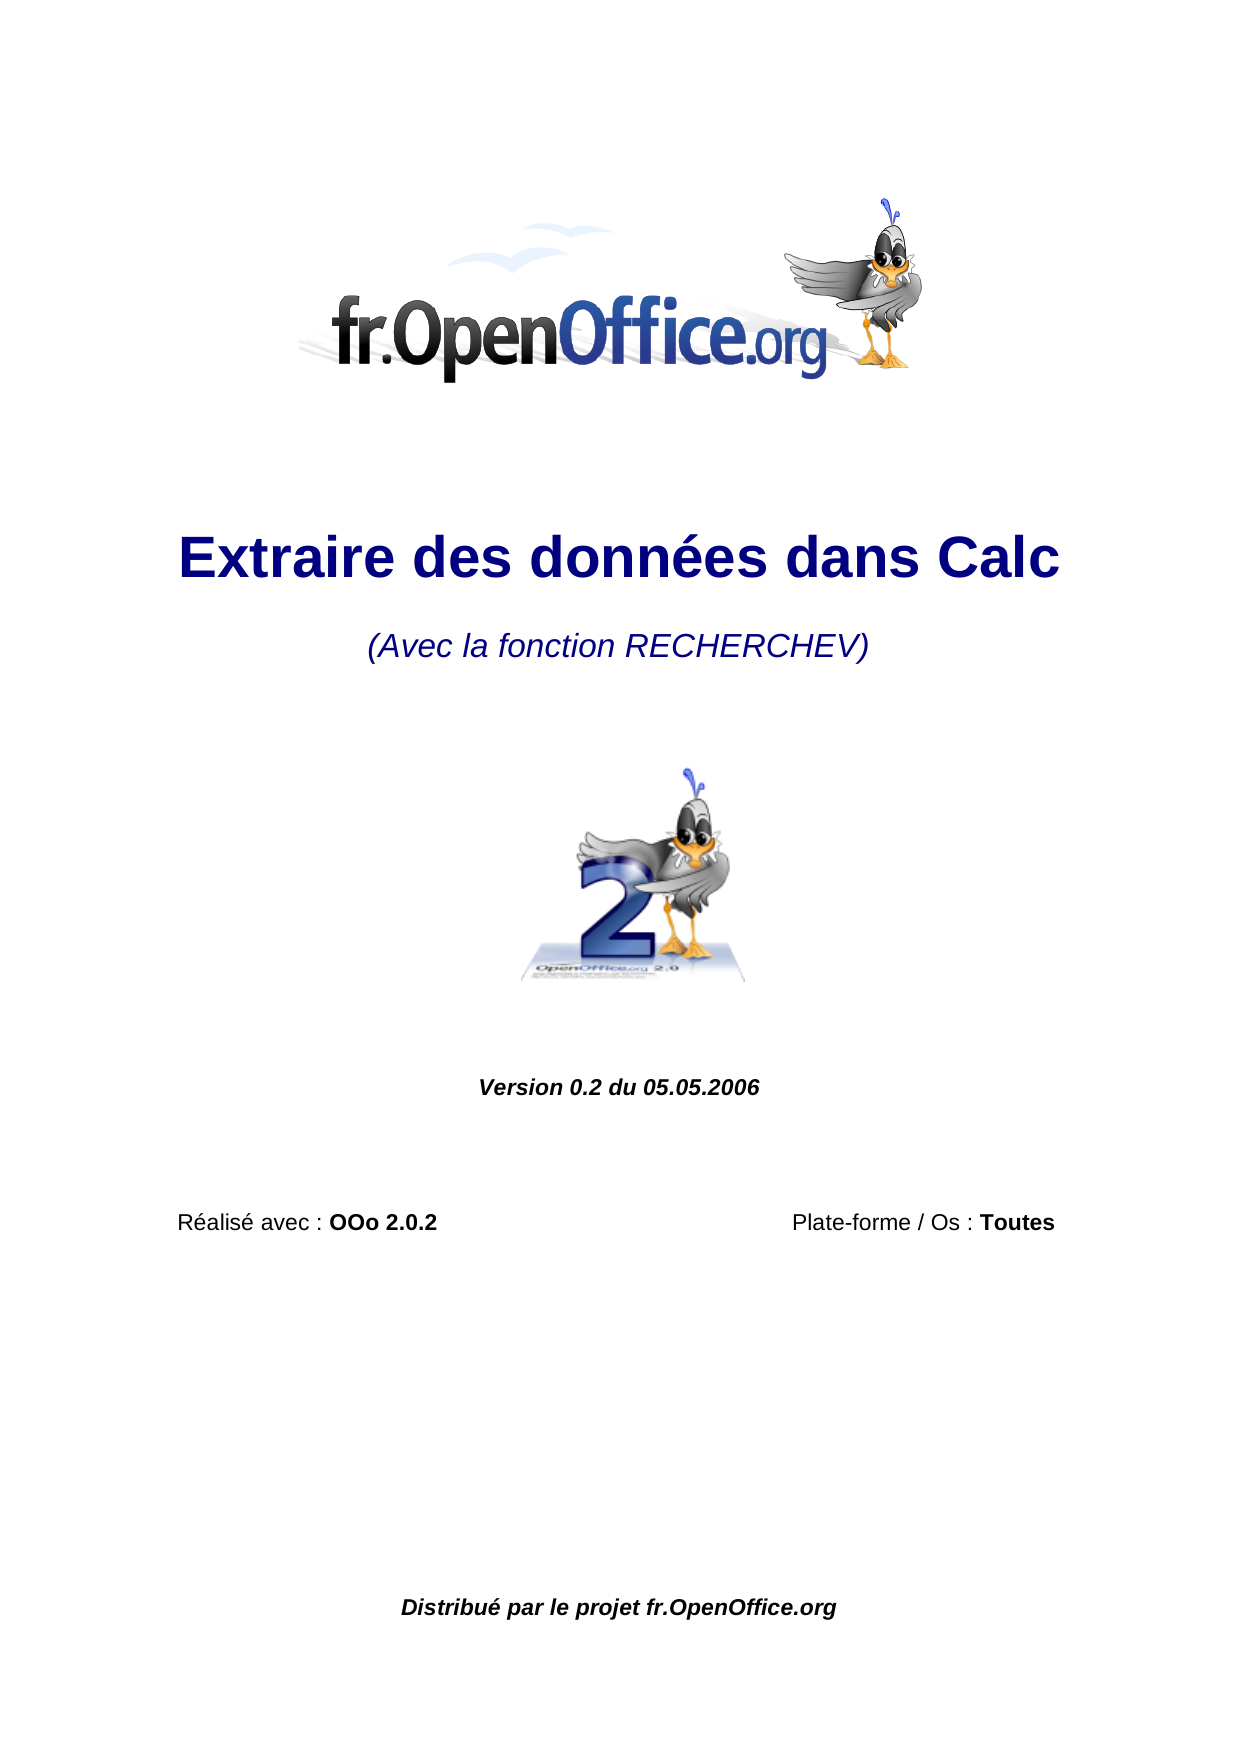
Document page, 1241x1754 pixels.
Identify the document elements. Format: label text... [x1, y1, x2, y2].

title Extraire des données dans Calc [118, 524, 1122, 589]
picture [521, 757, 745, 982]
subtitle Distribué par le projet fr.OpenOffice.org [118, 1594, 1122, 1620]
text Réalisé avec : OOo 2.0.2 Plate-forme / Os : Toutes [177, 1209, 1063, 1236]
subtitle Version 0.2 du 05.05.2006 [369, 1075, 871, 1101]
picture [298, 188, 942, 403]
subtitle (Avec la fonction RECHERCHEV) [118, 627, 1122, 664]
